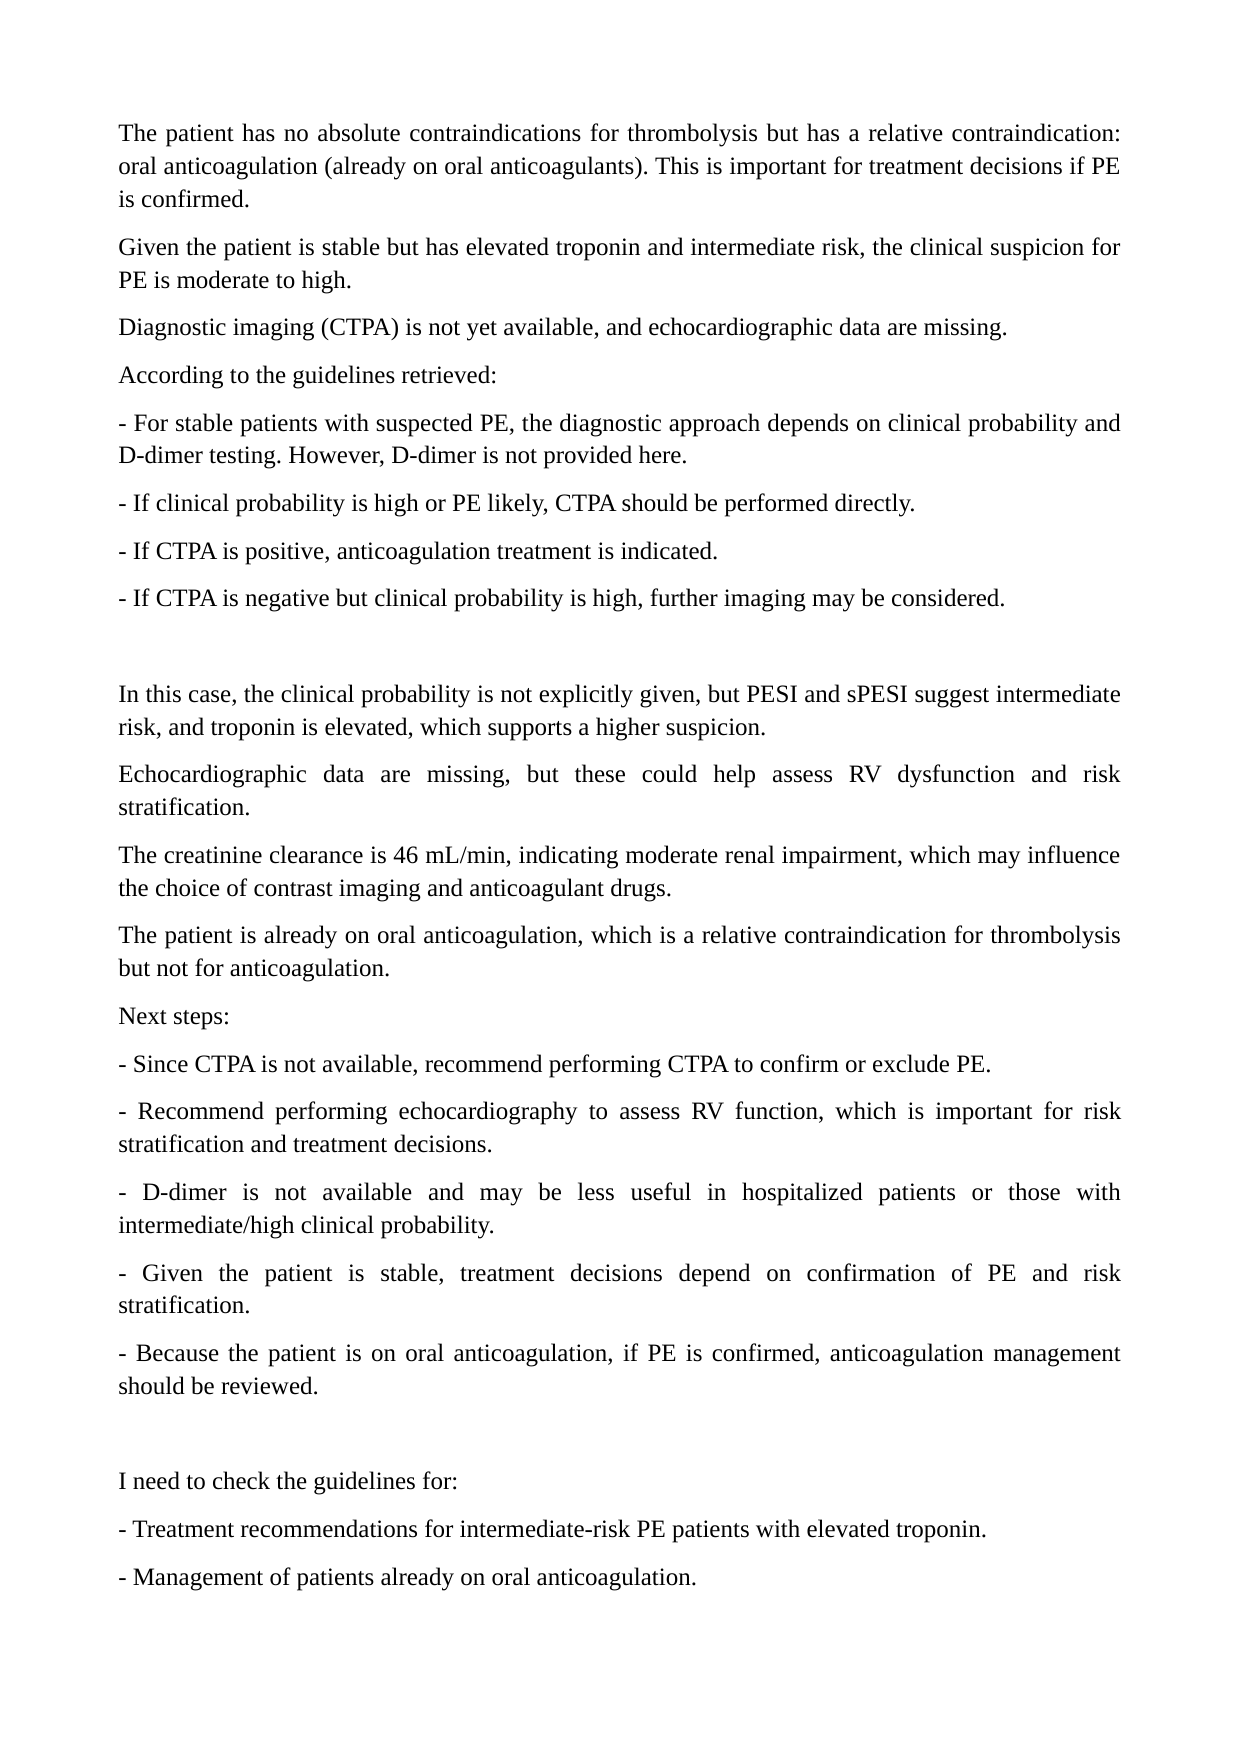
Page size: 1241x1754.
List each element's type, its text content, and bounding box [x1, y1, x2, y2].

text The patient has no absolute contraindications for thrombolysis but has a relative contraindication: oral anticoagulation (already on oral anticoagulants). This is important for treatment decisions if PE is confirmed. [118, 118, 1122, 213]
text - Given the patient is stable, treatment decisions depend on confirmation of PE and risk stratification. [118, 1258, 1122, 1319]
text - Management of patients already on oral anticoagulation. [118, 1562, 1122, 1590]
text - For stable patients with suspected PE, the diagnostic approach depends on clinical probability and D-dimer testing. However, D-dimer is not provided here. [118, 408, 1122, 469]
text - If CTPA is negative but clinical probability is high, further imaging may be considered. [118, 583, 1122, 612]
text Next steps: [118, 1001, 1122, 1030]
text Diagnostic imaging (CTPA) is not yet available, and echocardiographic data are missing. [118, 312, 1122, 341]
text - D-dimer is not available and may be less useful in hospitalized patients or those with intermediate/high clinical probability. [118, 1177, 1122, 1239]
text - Since CTPA is not available, recommend performing CTPA to confirm or exclude PE. [118, 1049, 1122, 1077]
text - Treatment recommendations for intermediate-risk PE patients with elevated troponin. [118, 1514, 1122, 1543]
text Echocardiographic data are missing, but these could help assess RV dysfunction and risk stratification. [118, 759, 1122, 821]
text I need to check the guidelines for: [118, 1466, 1122, 1495]
text - If clinical probability is high or PE likely, CTPA should be performed directly. [118, 488, 1122, 517]
text The creatinine clearance is 46 mL/min, indicating moderate renal impairment, which may influence the choice of contrast imaging and anticoagulant drugs. [118, 840, 1122, 902]
text - Because the patient is on oral anticoagulation, if PE is confirmed, anticoagulation management should be reviewed. [118, 1338, 1122, 1400]
text - Recommend performing echocardiography to assess RV function, which is important for risk stratification and treatment decisions. [118, 1096, 1122, 1158]
text - If CTPA is positive, anticoagulation treatment is indicated. [118, 536, 1122, 564]
text In this case, the clinical probability is not explicitly given, but PESI and sPESI suggest intermediate risk, and troponin is elevated, which supports a higher suspicion. [118, 679, 1122, 740]
text According to the guidelines retrieved: [118, 360, 1122, 389]
text Given the patient is stable but has elevated troponin and intermediate risk, the clinical suspicion for PE is moderate to high. [118, 232, 1122, 293]
text The patient is already on oral anticoagulation, which is a relative contraindication for thrombolysis but not for anticoagulation. [118, 921, 1122, 982]
